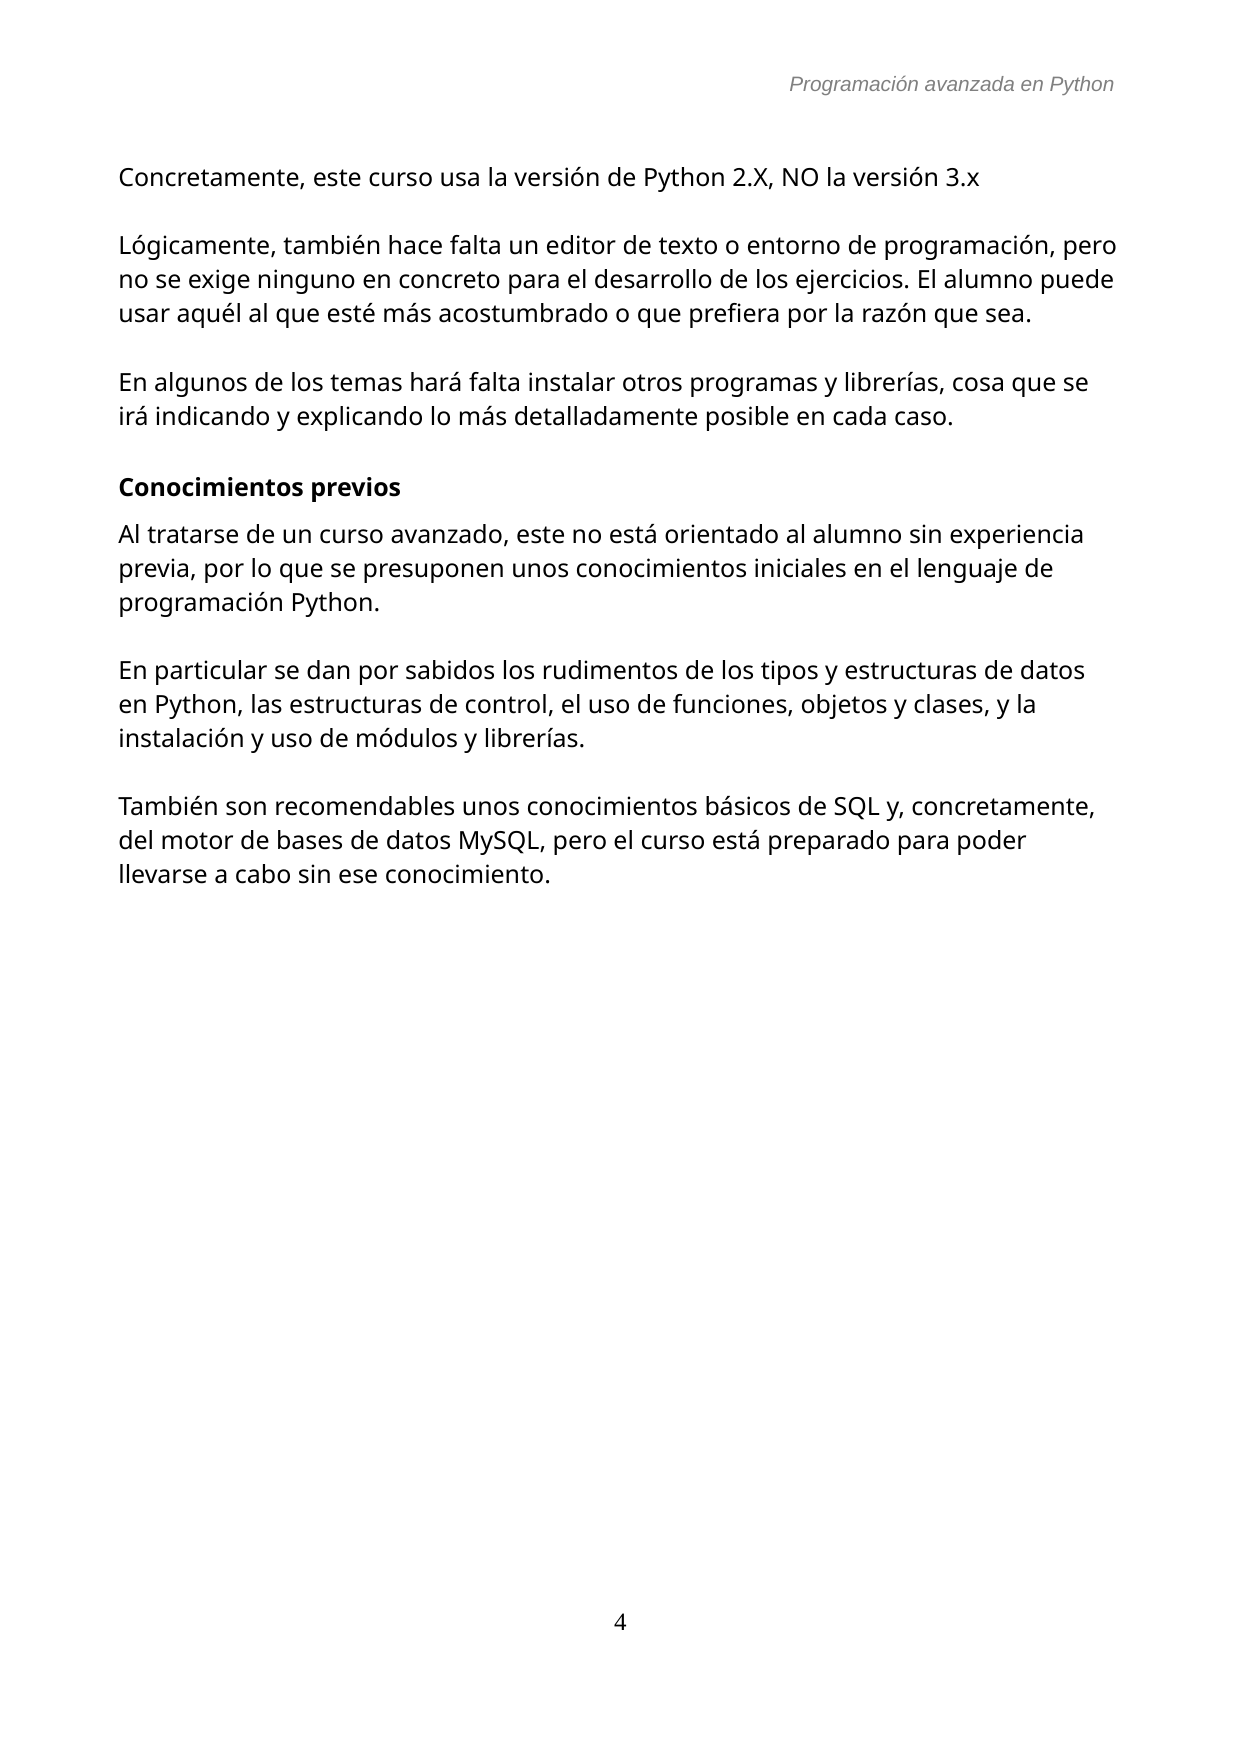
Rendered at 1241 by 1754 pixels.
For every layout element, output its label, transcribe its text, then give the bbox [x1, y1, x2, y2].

text Concretamente, este curso usa la versión de Python 2.X, NO la versión 3.x Lógicamente, también hace falta un editor de texto o entorno de programación, pero no se exige ninguno en concreto para el desarrollo de los ejercicios. El alumno puede usar aquél al que esté más acostumbrado o que prefiera por la razón que sea. En algunos de los temas hará falta instalar otros programas y librerías, cosa que se irá indicando y explicando lo más detalladamente posible en cada caso. [118, 126, 1122, 432]
subtitle Conocimientos previos [118, 470, 1122, 504]
text Al tratarse de un curso avanzado, este no está orientado al alumno sin experiencia previa, por lo que se presuponen unos conocimientos iniciales en el lenguaje de programación Python. En particular se dan por sabidos los rudimentos de los tipos y estructuras de datos en Python, las estructuras de control, el uso de funciones, objetos y clases, y la instalación y uso de módulos y librerías. También son recomendables unos conocimientos básicos de SQL y, concretamente, del motor de bases de datos MySQL, pero el curso está preparado para poder llevarse a cabo sin ese conocimiento. [118, 516, 1122, 891]
